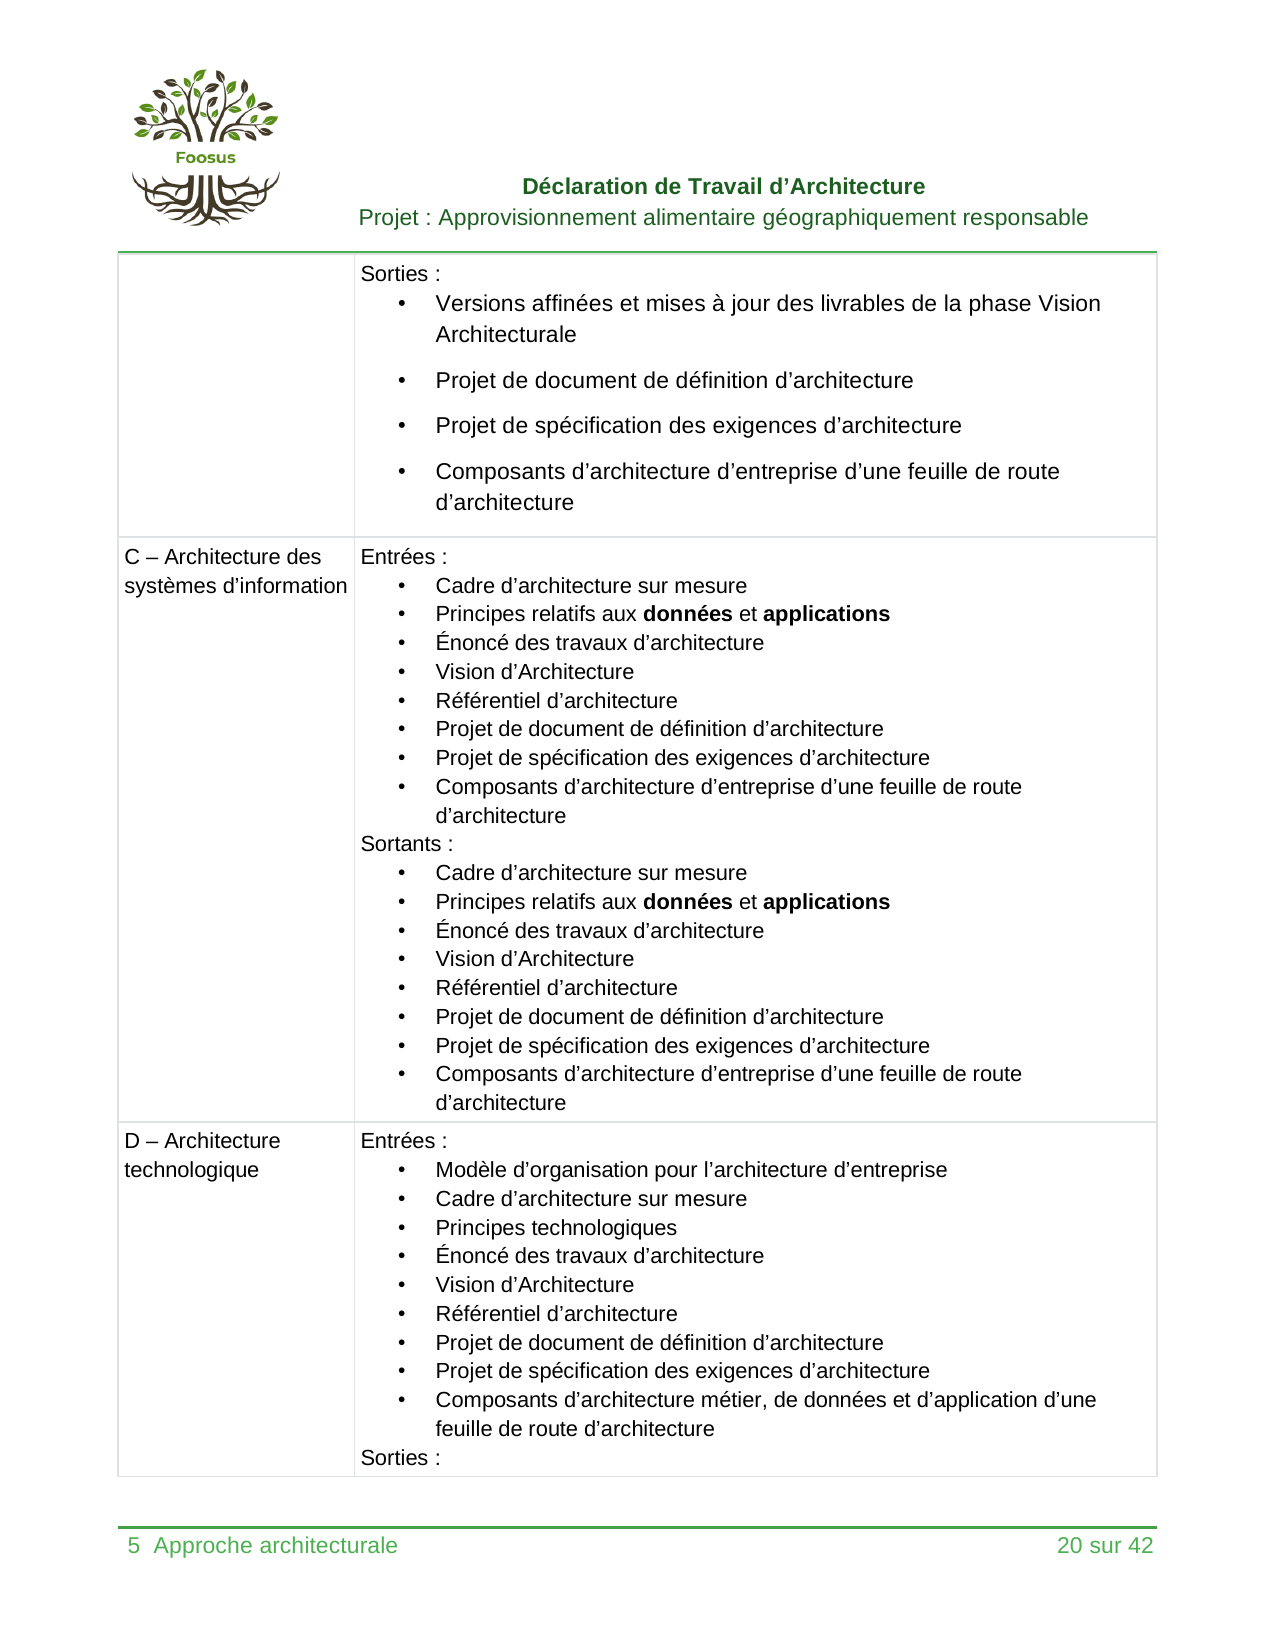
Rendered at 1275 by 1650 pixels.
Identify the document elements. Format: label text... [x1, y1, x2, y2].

picture [123, 64, 288, 231]
table_cell [119, 255, 354, 536]
table_cell Entrées : Cadre d’architecture sur mesure Principes relatifs aux données et applications Énoncé des travaux d’architecture Vision d’Architecture Référentiel d’architecture Projet de document de définition d’architecture Projet de spécification des exigences d’architecture Composants d’architecture d’entreprise d’une feuille de route d’architecture Sortants : Cadre d’architecture sur mesure Principes relatifs aux données et applications Énoncé des travaux d’architecture Vision d’Architecture Référentiel d’architecture Projet de document de définition d’architecture Projet de spécification des exigences d’architecture Composants d’architecture d’entreprise d’une feuille de route d’architecture [355, 538, 1156, 1121]
table_cell Entrées : Modèle d’organisation pour l’architecture d’entreprise Cadre d’architecture sur mesure Principes technologiques Énoncé des travaux d’architecture Vision d’Architecture Référentiel d’architecture Projet de document de définition d’architecture Projet de spécification des exigences d’architecture Composants d’architecture métier, de données et d’application d’une feuille de route d’architecture Sorties : Versions affinées et mises à jour des livrables de la phase Vision d’architecture Projet de document de définition d’architecture Projet de spécification des exigences d’architecture Résultats de l’analyse des écarts Exigences de sortie des phases B et C Exigences technologiques mises à jour Composants d’architecture technologique d’une feuille de route d’architecture [355, 1123, 1156, 1476]
table_cell D – Architecture technologique [119, 1123, 354, 1476]
table_cell Entrées : Énoncé approuvé des travaux d’architecture Principes d’architecture Référentiel d’architecture Modèles de référence spécifiques à l’organisation Normes d’organisation Vision de l’architecture Projet de document de définition d’architecture Sorties : Versions affinées et mises à jour des livrables de la phase Vision Architecturale Projet de document de définition d’architecture Projet de spécification des exigences d’architecture Composants d’architecture d’entreprise d’une feuille de route d’architecture [355, 255, 1156, 536]
table_cell C – Architecture des systèmes d’information [119, 538, 354, 1121]
